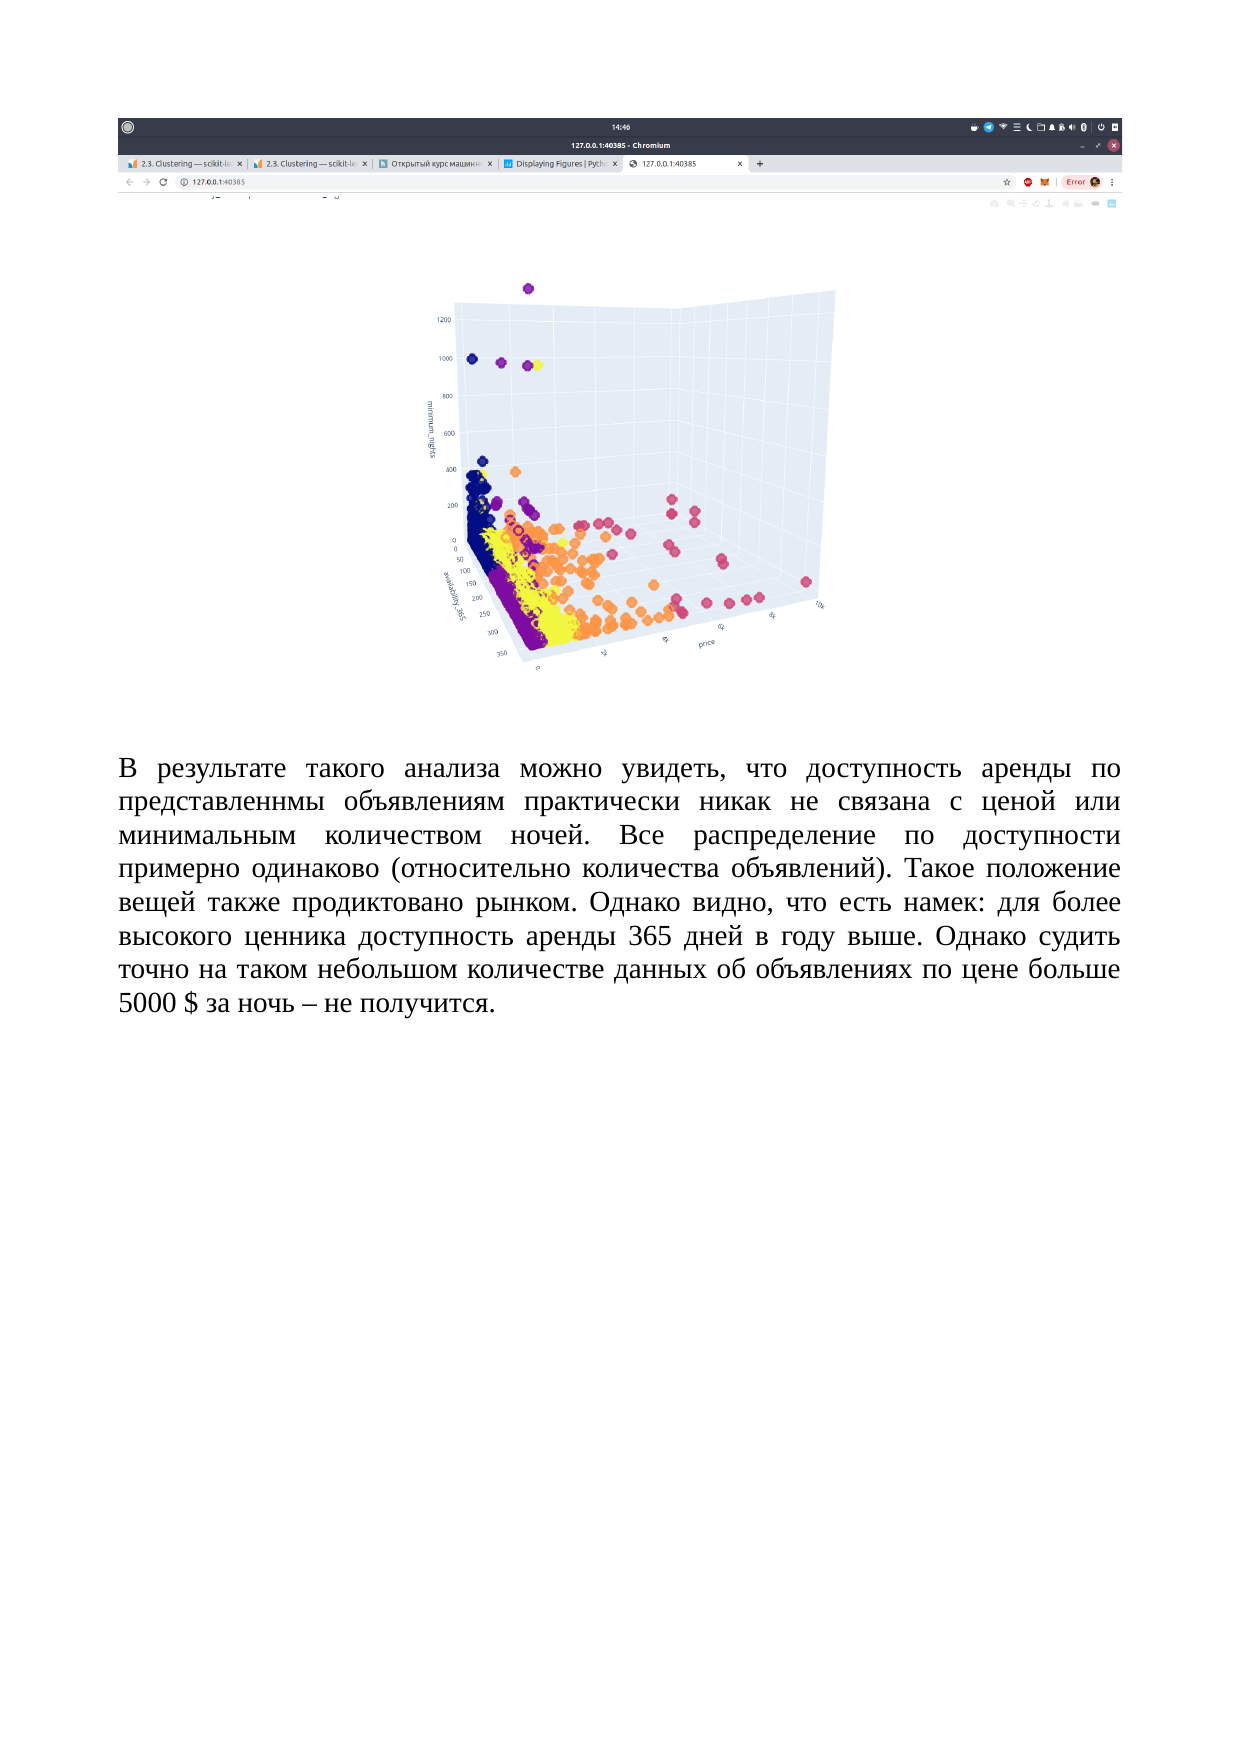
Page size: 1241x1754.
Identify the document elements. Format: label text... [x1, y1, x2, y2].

text В результате такого анализа можно увидеть, что доступность аренды по представленнмы объявлениям практически никак не связана с ценой или минимальным количеством ночей. Все распределение по доступности примерно одинаково (относительно количества объявлений). Такое положение вещей также продиктовано рынком. Однако видно, что есть намек: для более высокого ценника доступность аренды 365 дней в году выше. Однако судить точно на таком небольшом количестве данных об объявлениях по цене больше 5000 $ за ночь – не получится. [118, 750, 1122, 1018]
picture [118, 118, 1123, 683]
